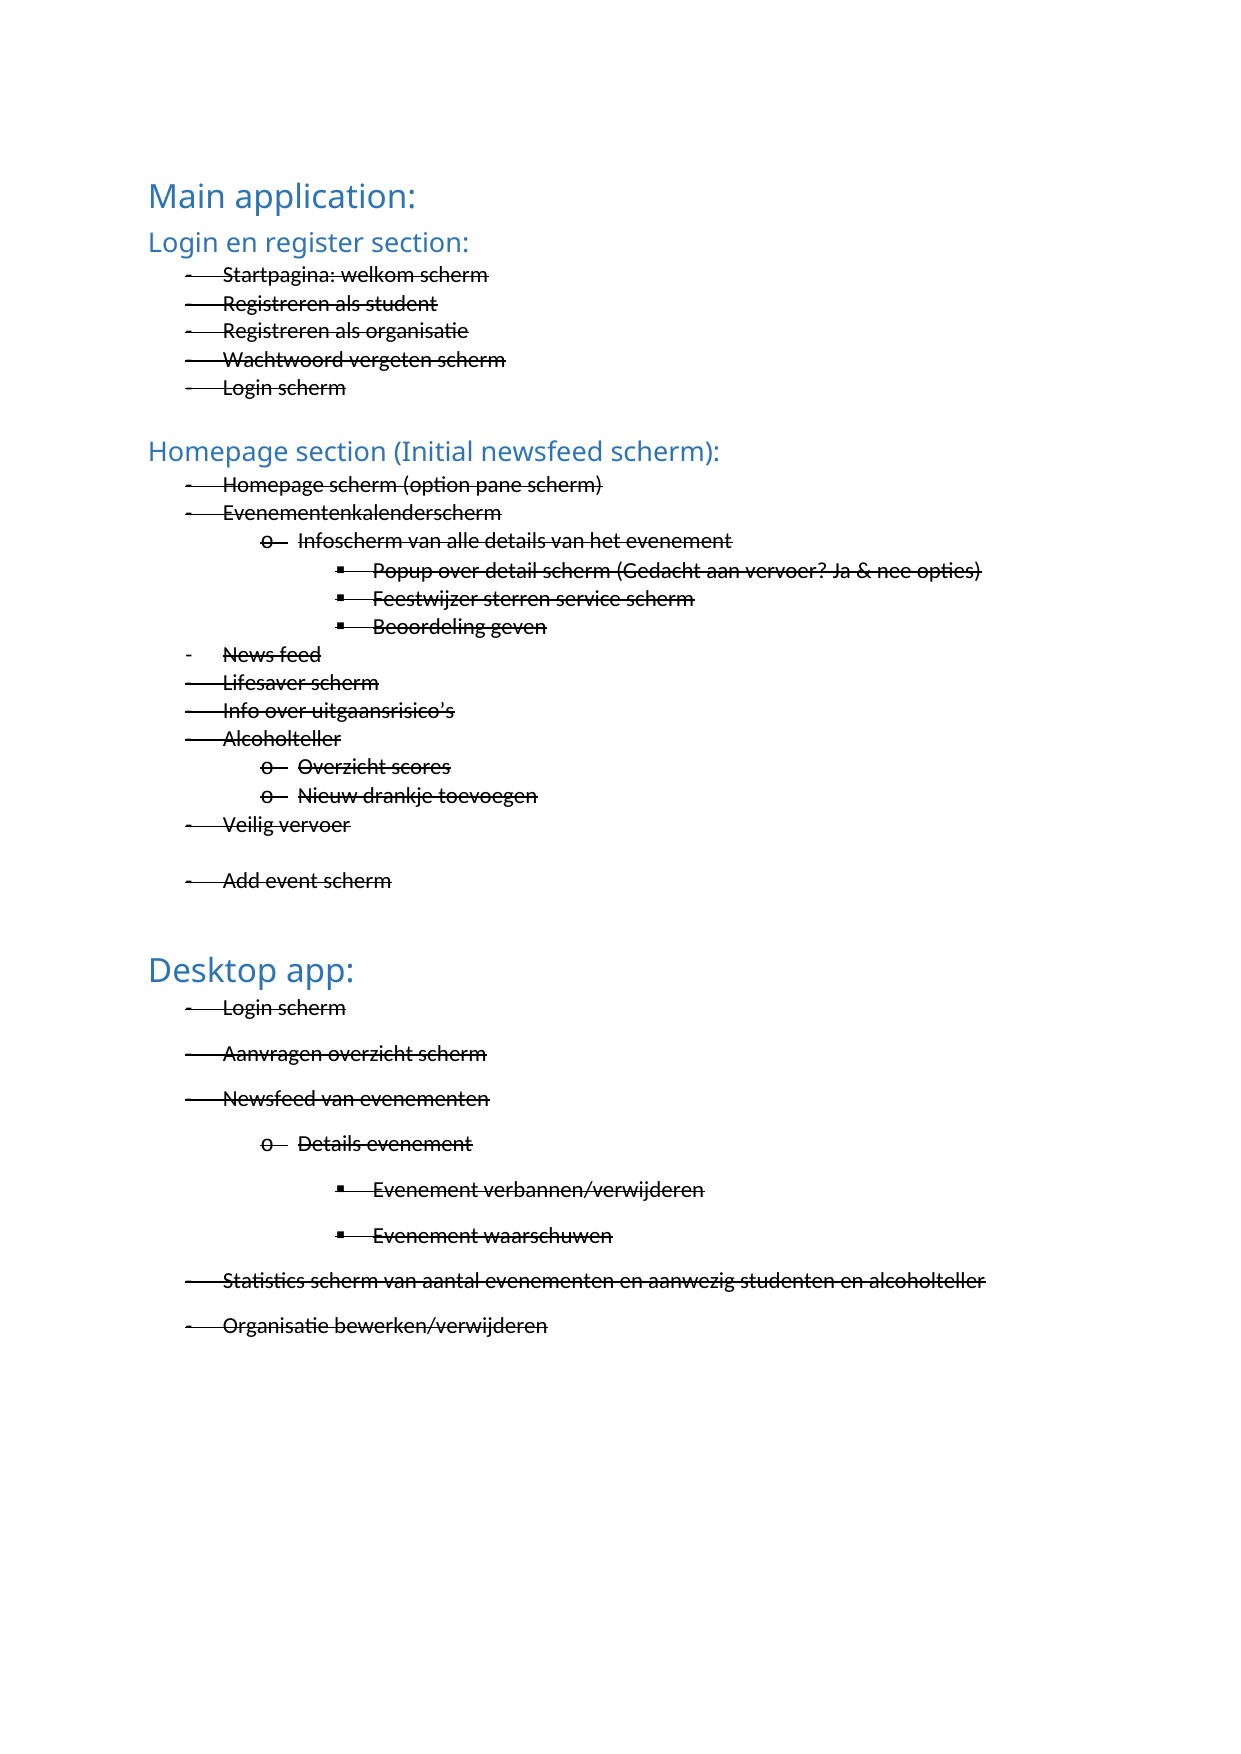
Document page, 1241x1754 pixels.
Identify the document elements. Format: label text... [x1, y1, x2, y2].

list Login scherm [185, 993, 1093, 1022]
list Wachtwoord vergeten scherm [185, 345, 1093, 373]
subtitle Login en register section: [148, 223, 1093, 260]
list Alcoholteller [185, 724, 1093, 752]
subtitle Desktop app: [148, 947, 1093, 993]
list Evenement verbannen/verwijderen [335, 1176, 1093, 1203]
list Overzicht scores [260, 752, 1093, 781]
list Details evenement [260, 1129, 1093, 1158]
subtitle Homepage section (Initial newsfeed scherm): [148, 433, 1093, 470]
list Newsfeed van evenementen [185, 1084, 1093, 1112]
list Registreren als student [185, 289, 1093, 317]
list Organisatie bewerken/verwijderen [185, 1311, 1093, 1339]
list Registreren als organisatie [185, 317, 1093, 345]
list News feed [185, 640, 1093, 668]
list Lifesaver scherm [185, 668, 1093, 696]
list Beoordeling geven [335, 612, 1093, 640]
list Homepage scherm (option pane scherm) [185, 471, 1093, 498]
list Statistics scherm van aantal evenementen en aanwezig studenten en alcoholteller [185, 1266, 1093, 1294]
list Nieuw drankje toevoegen [260, 781, 1093, 810]
list Evenementenkalenderscherm [185, 498, 1093, 527]
list Feestwijzer sterren service scherm [335, 584, 1093, 612]
list Login scherm [185, 373, 1093, 401]
subtitle Main application: [148, 173, 1093, 218]
list Add event scherm [185, 866, 1093, 894]
list Startpagina: welkom scherm [185, 261, 1093, 289]
list Evenement waarschuwen [335, 1221, 1093, 1249]
list Popup over detail scherm (Gedacht aan vervoer? Ja & nee opties) [335, 556, 1093, 584]
list Veilig vervoer [185, 810, 1093, 838]
list Infoscherm van alle details van het evenement [260, 527, 1093, 556]
list Aanvragen overzicht scherm [185, 1039, 1093, 1067]
list Info over uitgaansrisico’s [185, 696, 1093, 724]
